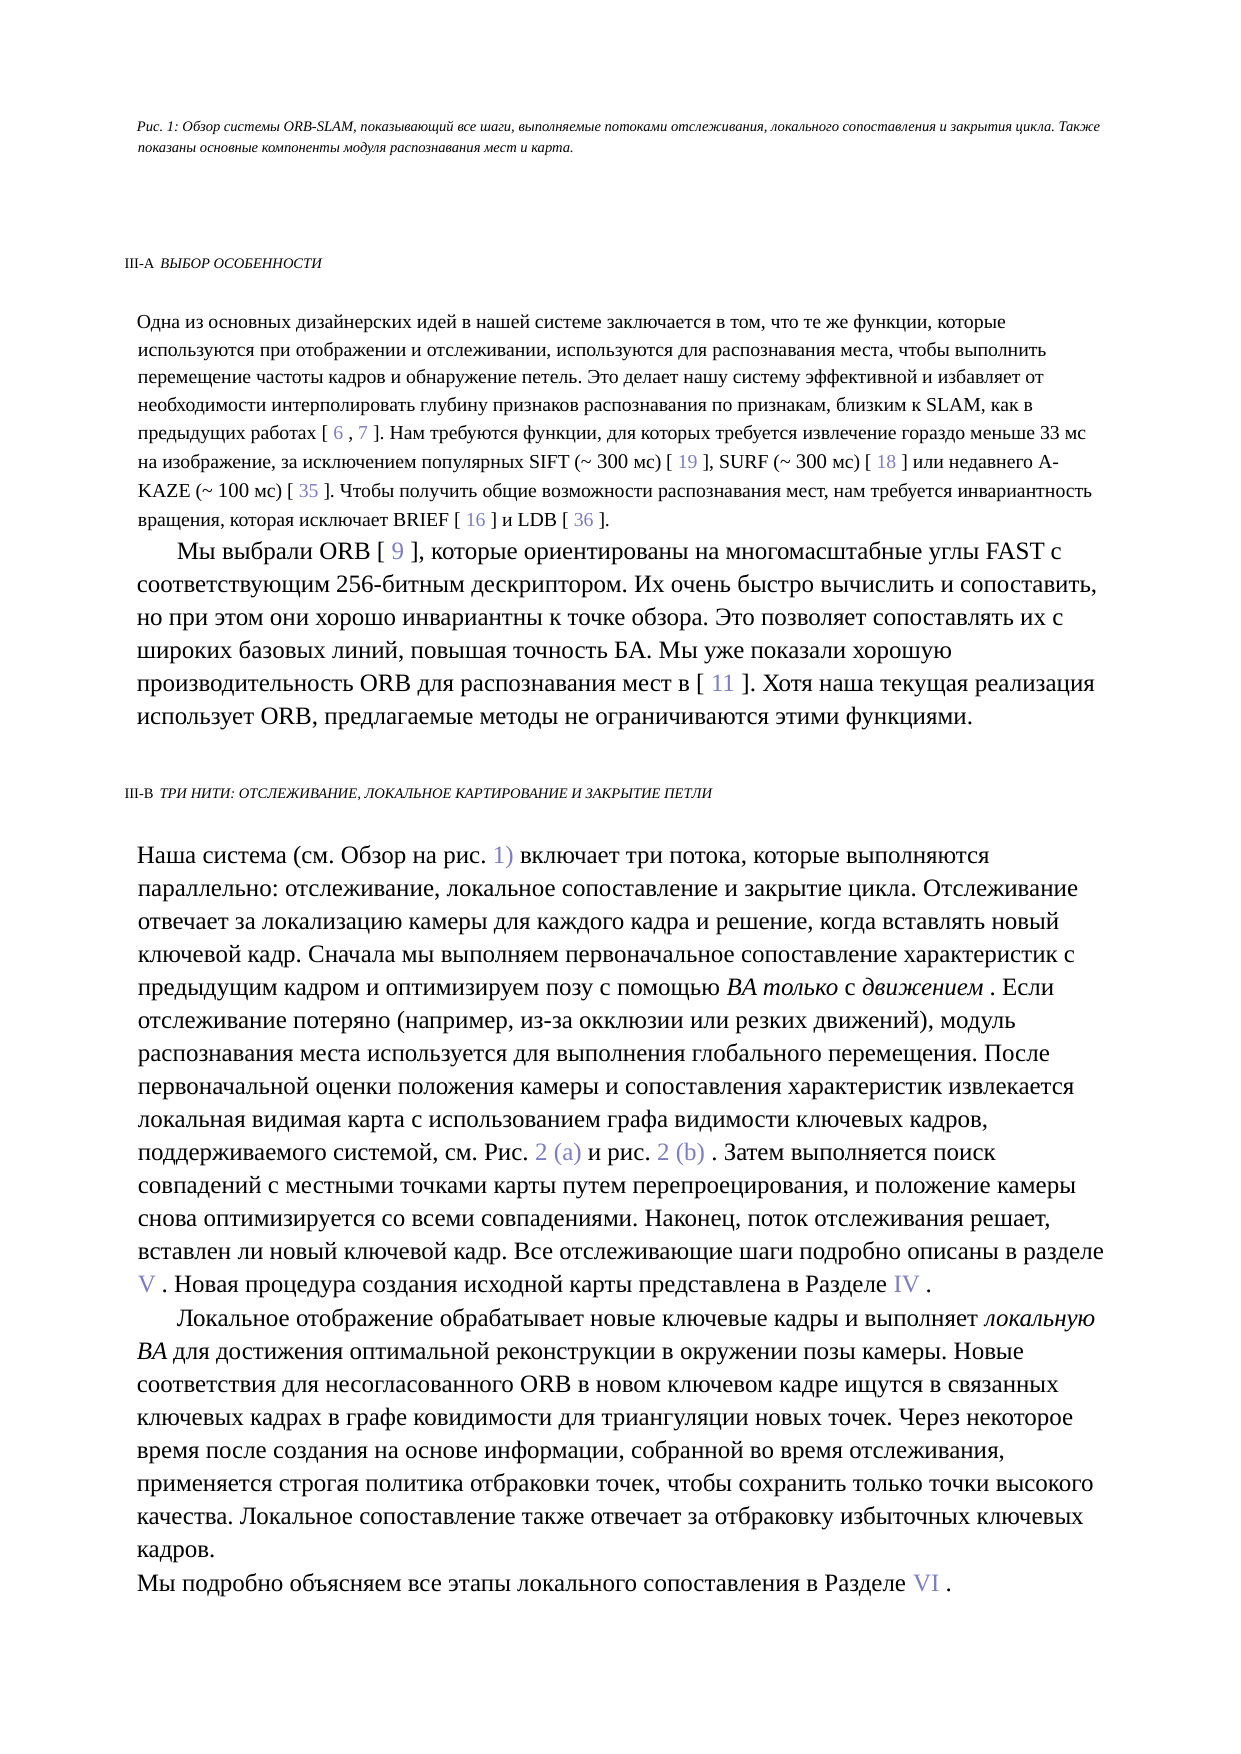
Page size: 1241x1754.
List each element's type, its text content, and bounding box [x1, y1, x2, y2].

text III-B ТРИ НИТИ: ОТСЛЕЖИВАНИЕ, ЛОКАЛЬНОЕ КАРТИРОВАНИЕ И ЗАКРЫТИЕ ПЕТЛИ [118, 775, 1122, 804]
text Локальное отображение обрабатывает новые ключевые кадры и выполняет локальную BA для достижения оптимальной реконструкции в окружении позы камеры. Новые соответствия для несогласованного ORB в новом ключевом кадре ищутся в связанных ключевых кадрах в графе ковидимости для триангуляции новых точек. Через некоторое время после создания на основе информации, собранной во время отслеживания, применяется строгая политика отбраковки точек, чтобы сохранить только точки высокого качества. Локальное сопоставление также отвечает за отбраковку избыточных ключевых кадров. [137, 1303, 1104, 1563]
text Мы выбрали ORB [ 9 ], которые ориентированы на многомасштабные углы FAST с соответствующим 256-битным дескриптором. Их очень быстро вычислить и сопоставить, но при этом они хорошо инвариантны к точке обзора. Это позволяет сопоставлять их с широких базовых линий, повышая точность БА. Мы уже показали хорошую производительность ORB для распознавания мест в [ 11 ]. Хотя наша текущая реализация использует ORB, предлагаемые методы не ограничиваются этими функциями. [137, 536, 1104, 730]
text Наша система (см. Обзор на рис. 1) включает три потока, которые выполняются параллельно: отслеживание, локальное сопоставление и закрытие цикла. Отслеживание отвечает за локализацию камеры для каждого кадра и решение, когда вставлять новый ключевой кадр. Сначала мы выполняем первоначальное сопоставление характеристик с предыдущим кадром и оптимизируем позу с помощью BA только с движением . Если отслеживание потеряно (например, из-за окклюзии или резких движений), модуль распознавания места используется для выполнения глобального перемещения. После первоначальной оценки положения камеры и сопоставления характеристик извлекается локальная видимая карта с использованием графа видимости ключевых кадров, поддерживаемого системой, см. Рис. 2 (a) и рис. 2 (b) . Затем выполняется поиск совпадений с местными точками карты путем перепроецирования, и положение камеры снова оптимизируется со всеми совпадениями. Наконец, поток отслеживания решает, вставлен ли новый ключевой кадр. Все отслеживающие шаги подробно описаны в разделе V . Новая процедура создания исходной карты представлена ​​в Разделе IV . [137, 840, 1104, 1298]
text Мы подробно объясняем все этапы локального сопоставления в Разделе VI . [137, 1568, 1104, 1596]
text Одна из основных дизайнерских идей в нашей системе заключается в том, что те же функции, которые используются при отображении и отслеживании, используются для распознавания места, чтобы выполнить перемещение частоты кадров и обнаружение петель. Это делает нашу систему эффективной и избавляет от необходимости интерполировать глубину признаков распознавания по признакам, близким к SLAM, как в предыдущих работах [ 6 , 7 ]. Нам требуются функции, для которых требуется извлечение гораздо меньше 33 мс на изображение, за исключением популярных SIFT (~ 300 мс) [ 19 ], SURF (~ 300 мс) [ 18 ] или недавнего A-KAZE (~ 100 мс) [ 35 ]. Чтобы получить общие возможности распознавания мест, нам требуется инвариантность вращения, которая исключает BRIEF [ 16 ] и LDB [ 36 ]. [137, 310, 1104, 530]
text Рис. 1: Обзор системы ORB-SLAM, показывающий все шаги, выполняемые потоками отслеживания, локального сопоставления и закрытия цикла. Также показаны основные компоненты модуля распознавания мест и карта. [137, 118, 1111, 156]
text III-A ВЫБОР ОСОБЕННОСТИ [118, 245, 1122, 274]
